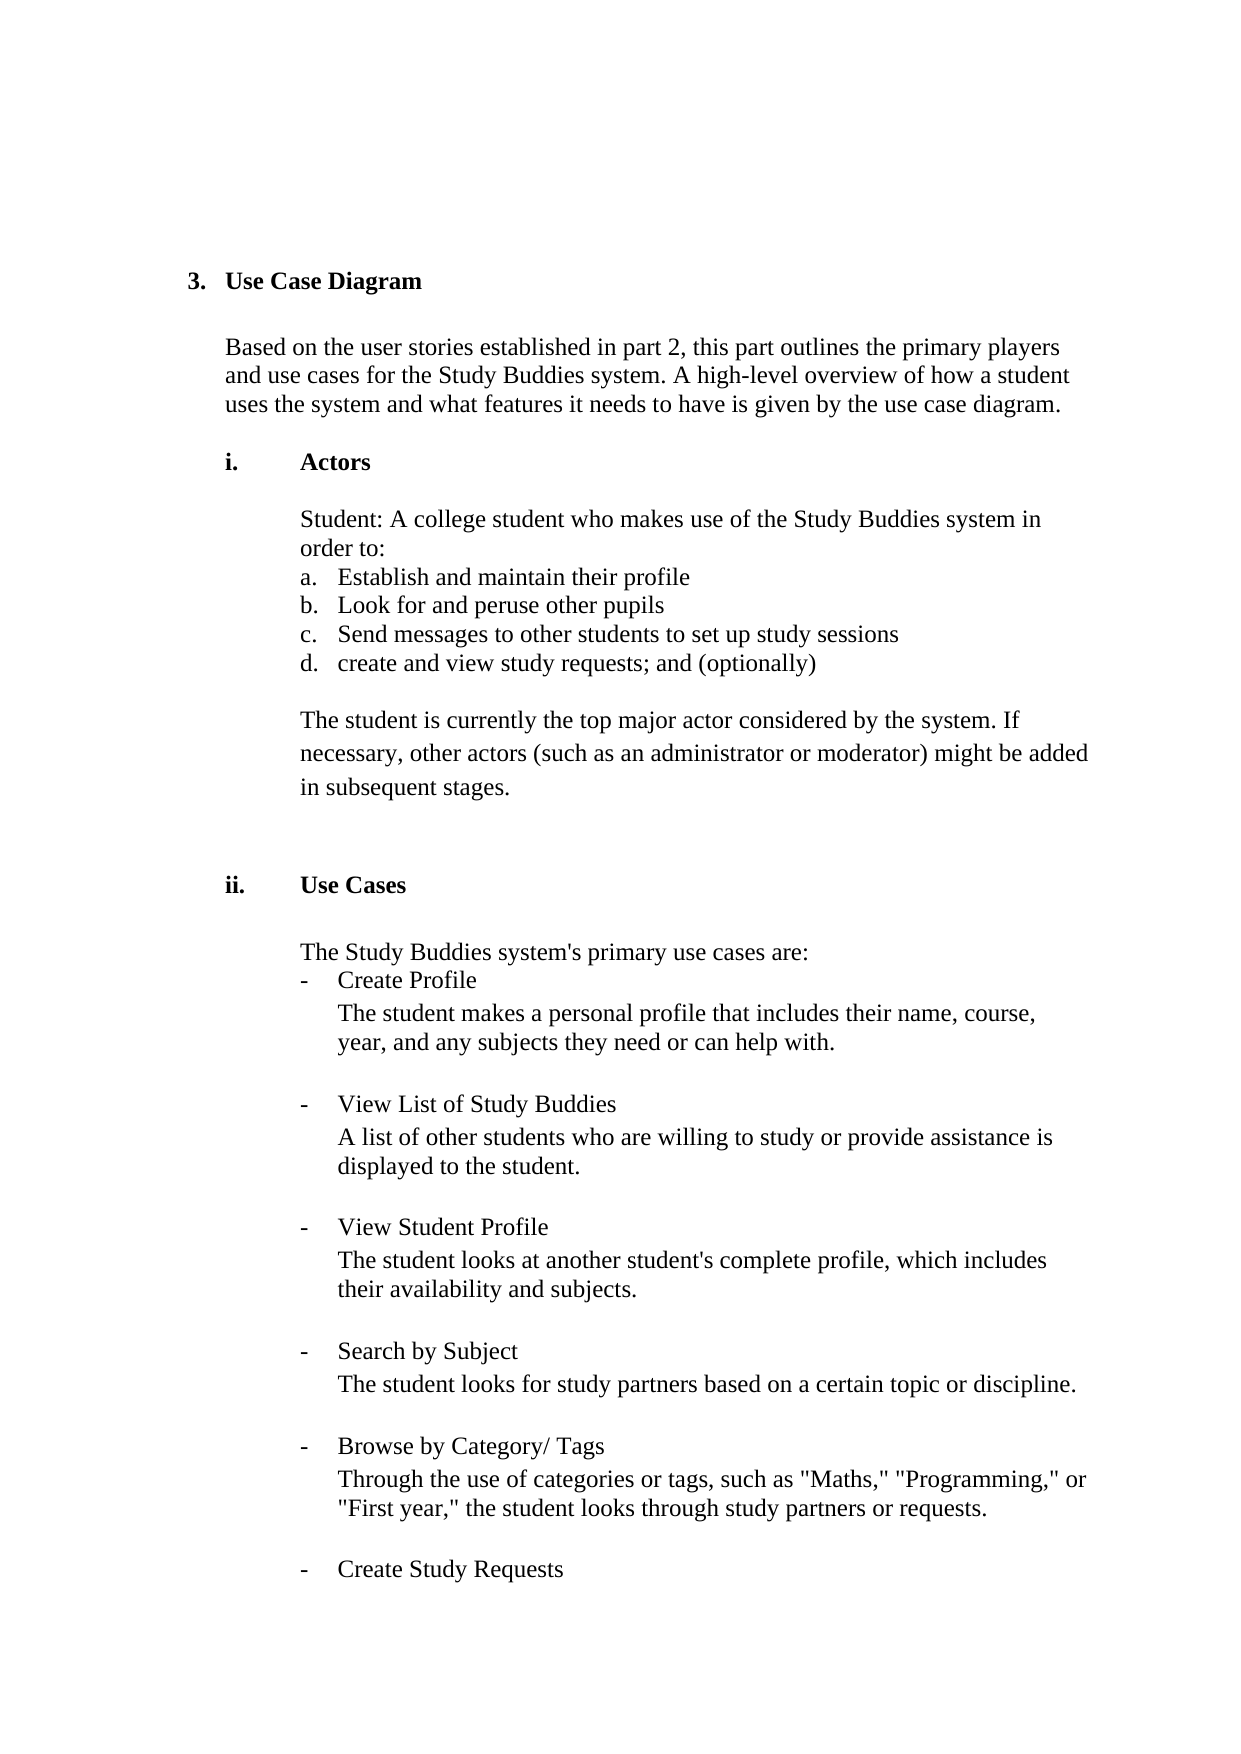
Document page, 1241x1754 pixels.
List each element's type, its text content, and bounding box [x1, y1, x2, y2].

list Student: A college student who makes use of the Study Buddies system in order to: [300, 504, 1090, 562]
list The student makes a personal profile that includes their name, course, year, and any subjects they need or can help with. [337, 998, 1090, 1056]
list The student looks for study partners based on a certain topic or discipline. [337, 1369, 1090, 1398]
list View Student Profile [300, 1212, 1090, 1241]
list Based on the user stories established in part 2, this part outlines the primary players and use cases for the Study Buddies system. A high-level overview of how a student uses the system and what features it needs to have is given by the use case diagram. [225, 332, 1090, 418]
list Through the use of categories or tags, such as "Maths," "Programming," or "First year," the student looks through study partners or requests. [337, 1464, 1090, 1521]
list The Study Buddies system's primary use cases are: [300, 937, 1090, 965]
list Create Profile [300, 965, 1090, 994]
list create and view study requests; and (optionally) [300, 648, 1090, 677]
list View List of Study Buddies [300, 1089, 1090, 1118]
list Search by Subject [300, 1336, 1090, 1365]
list Look for and peruse other pupils [300, 591, 1090, 619]
list Send messages to other students to set up study sessions [300, 619, 1090, 648]
list The student is currently the top major actor considered by the system. If necessary, other actors (such as an administrator or moderator) might be added in subsequent stages. [300, 706, 1090, 800]
list Use Cases [225, 871, 1090, 899]
list Establish and maintain their profile [300, 562, 1090, 591]
list Actors [225, 447, 1090, 476]
list Use Case Diagram [187, 266, 1090, 294]
list A list of other students who are willing to study or provide assistance is displayed to the student. [337, 1122, 1090, 1179]
list The student looks at another student's complete profile, which includes their availability and subjects. [337, 1246, 1090, 1303]
list Create Study Requests [300, 1554, 1090, 1583]
list Browse by Category/ Tags [300, 1431, 1090, 1459]
